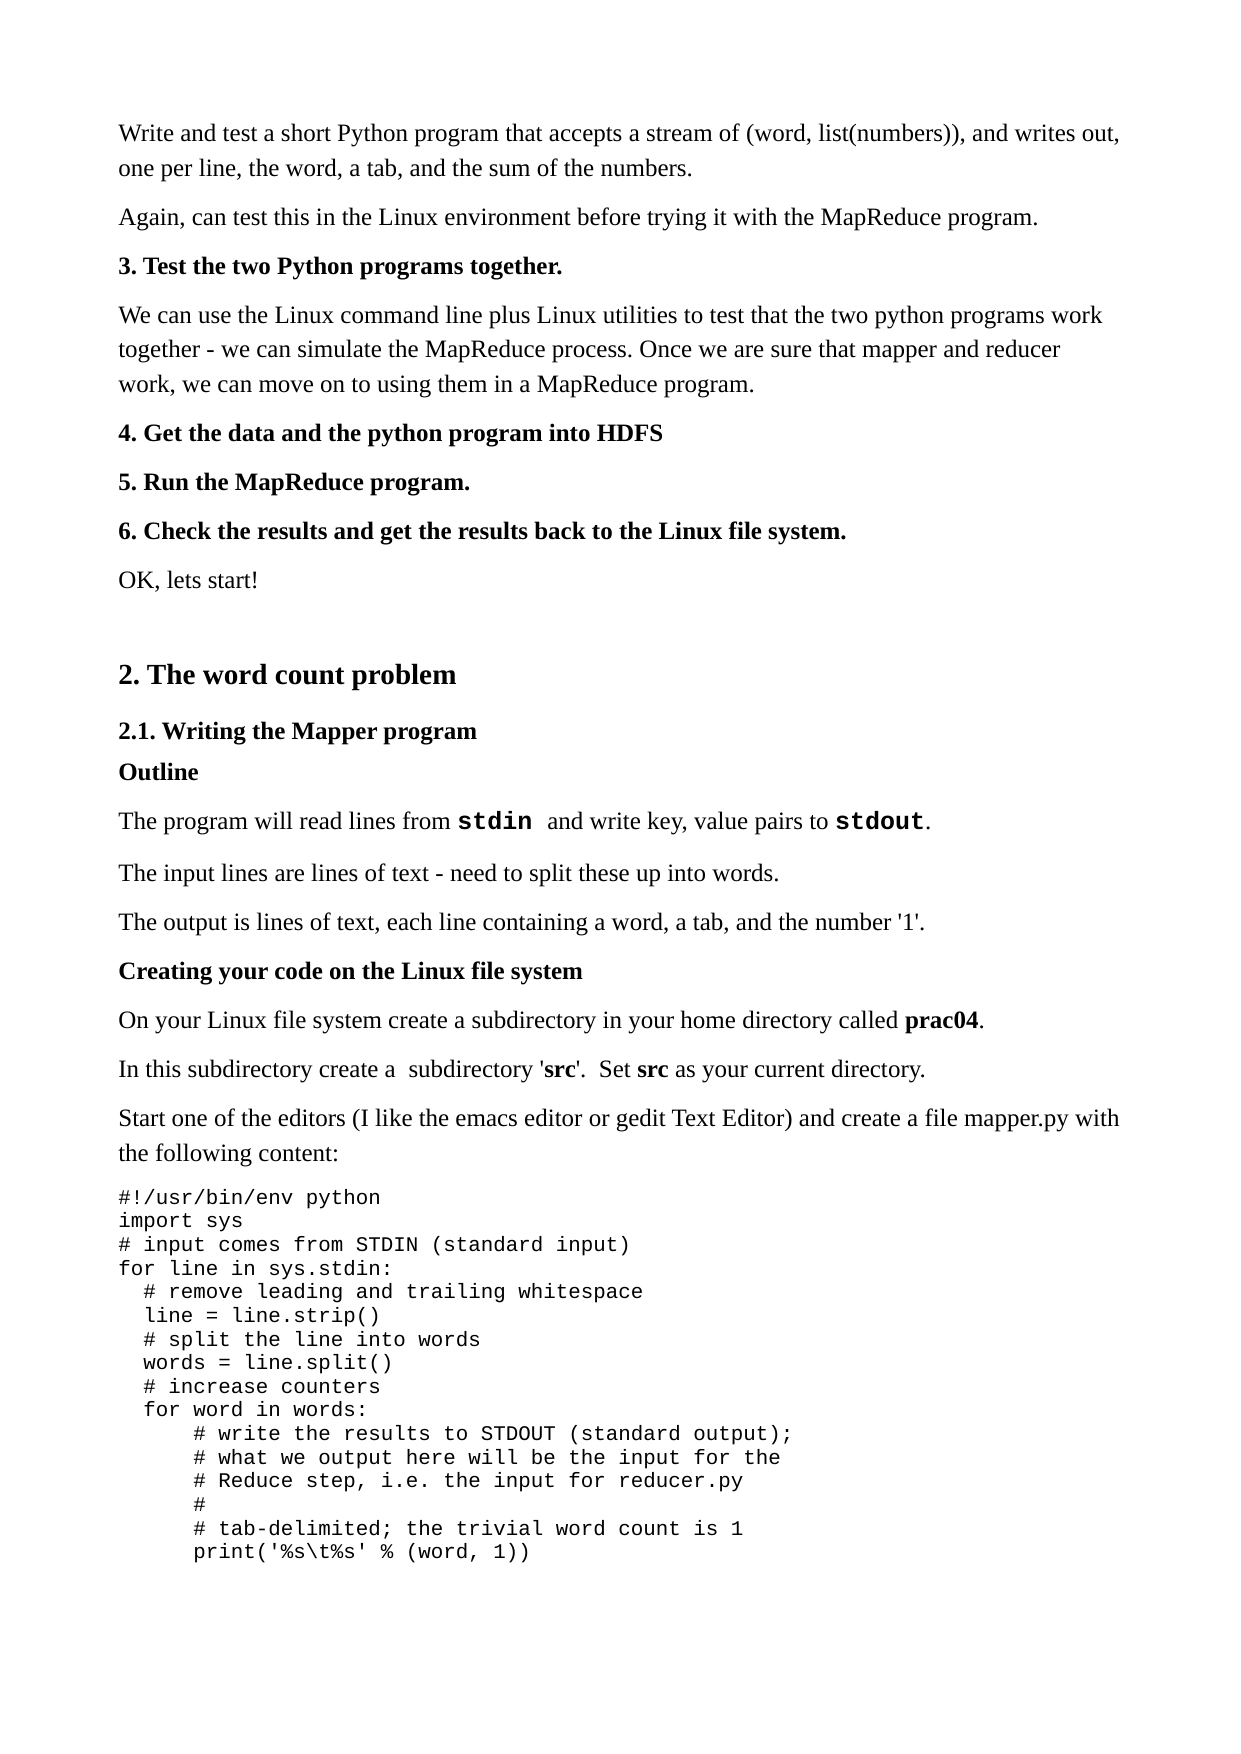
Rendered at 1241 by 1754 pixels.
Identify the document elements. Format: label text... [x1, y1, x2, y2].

text # increase counters [118, 1376, 1122, 1399]
text OK, lets start! [118, 565, 1122, 594]
text 4. Get the data and the python program into HDFS [118, 418, 1122, 447]
text In this subdirectory create a subdirectory 'src'. Set src as your current directory. [118, 1054, 1122, 1083]
text The output is lines of text, each line containing a word, a tab, and the number '1'. [118, 907, 1122, 936]
text # [118, 1494, 1122, 1518]
text On your Linux file system create a subdirectory in your home directory called prac04. [118, 1005, 1122, 1034]
text We can use the Linux command line plus Linux utilities to test that the two python programs work together - we can simulate the MapReduce process. Once we are sure that mapper and reducer work, we can move on to using them in a MapReduce program. [118, 300, 1122, 397]
text for word in words: [118, 1399, 1122, 1423]
text Start one of the editors (I like the emacs editor or gedit Text Editor) and create a file mapper.py with the following content: [118, 1103, 1122, 1166]
text # tab-delimited; the trivial word count is 1 [118, 1518, 1122, 1541]
text Outline [118, 757, 1122, 786]
text Again, can test this in the Linux environment before trying it with the MapReduce program. [118, 202, 1122, 230]
text import sys [118, 1210, 1122, 1234]
text 3. Test the two Python programs together. [118, 251, 1122, 279]
text line = line.strip() [118, 1305, 1122, 1328]
subtitle 2.1. Writing the Mapper program [118, 716, 1122, 745]
text # what we output here will be the input for the [118, 1447, 1122, 1470]
text Creating your code on the Linux file system [118, 956, 1122, 985]
text #!/usr/bin/env python [118, 1187, 1122, 1210]
subtitle 2. The word count problem [118, 657, 1122, 691]
text # split the line into words [118, 1328, 1122, 1352]
text 5. Run the MapReduce program. [118, 467, 1122, 496]
text # Reduce step, i.e. the input for reducer.py [118, 1470, 1122, 1494]
text # remove leading and trailing whitespace [118, 1281, 1122, 1305]
text The program will read lines from stdin and write key, value pairs to stdout. [118, 806, 1122, 837]
text # write the results to STDOUT (standard output); [118, 1423, 1122, 1447]
text Write and test a short Python program that accepts a stream of (word, list(numbers)), and writes out, one per line, the word, a tab, and the sum of the numbers. [118, 118, 1122, 181]
text 6. Check the results and get the results back to the Linux file system. [118, 516, 1122, 545]
text for line in sys.stdin: [118, 1258, 1122, 1281]
text words = line.split() [118, 1352, 1122, 1376]
text # input comes from STDIN (standard input) [118, 1234, 1122, 1258]
text The input lines are lines of text - need to split these up into words. [118, 858, 1122, 887]
text print('%s\t%s' % (word, 1)) [118, 1541, 1122, 1565]
